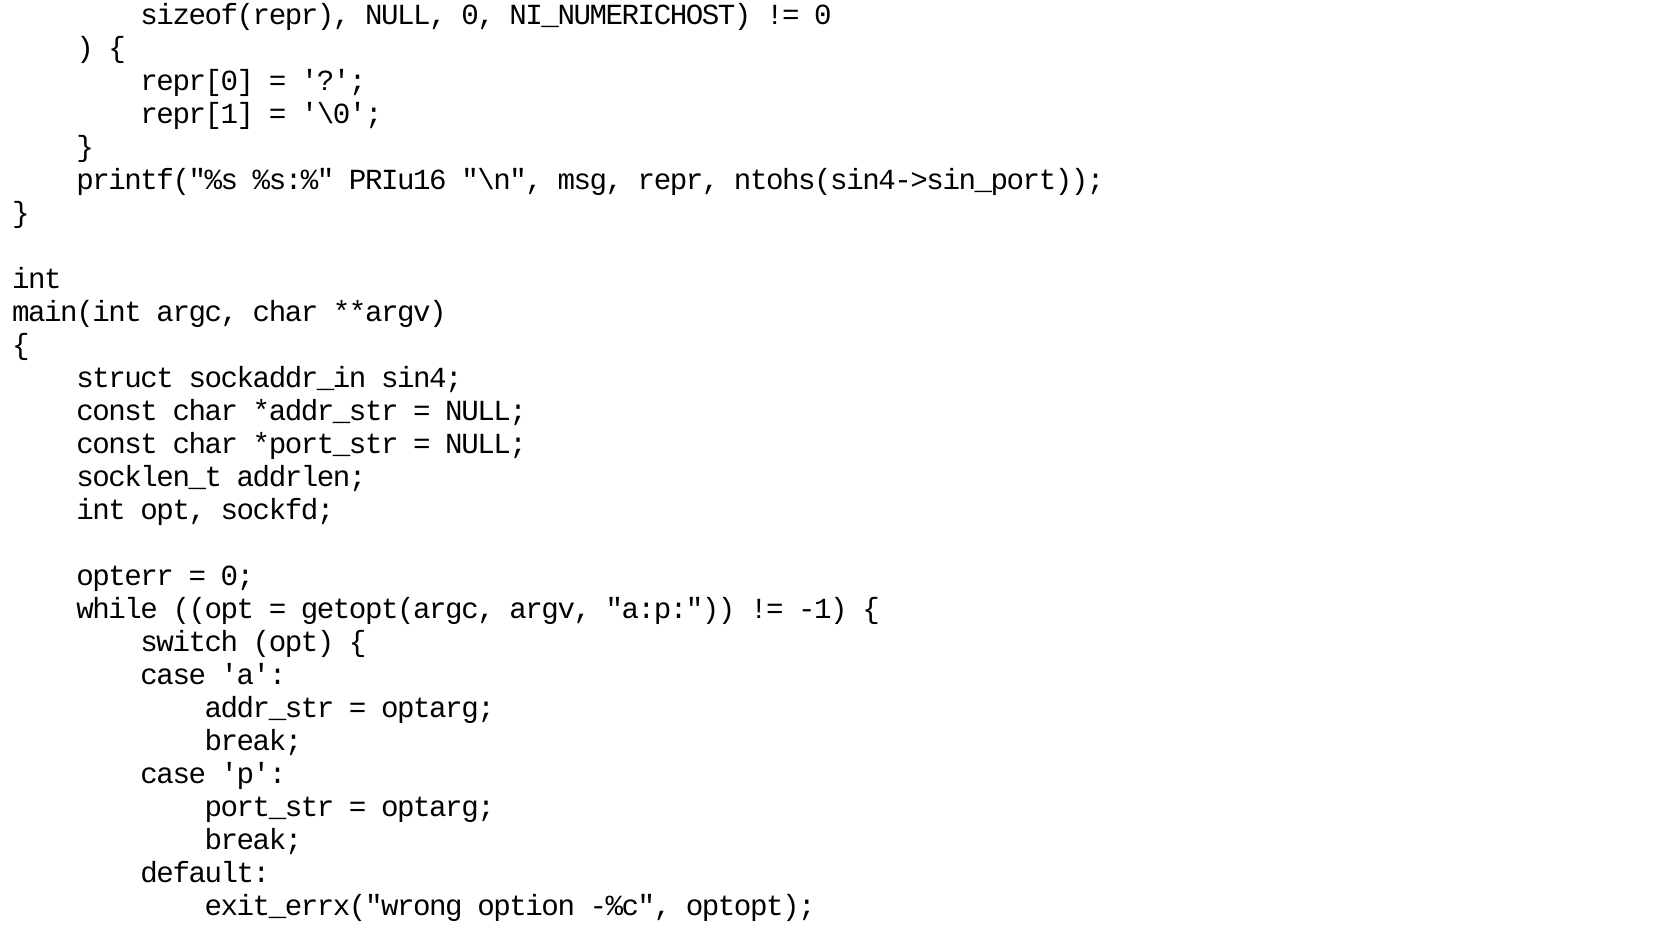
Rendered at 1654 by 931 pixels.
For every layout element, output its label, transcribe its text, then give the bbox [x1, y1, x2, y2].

text case 'a': [12, 660, 1642, 693]
text while ((opt = getopt(argc, argv, "a:p:")) != -1) { [12, 594, 1642, 627]
text const char *port_str = NULL; [12, 429, 1642, 462]
text default: [12, 858, 1642, 892]
text switch (opt) { [12, 627, 1642, 660]
text addr_str = optarg; [12, 693, 1642, 726]
text port_str = optarg; [12, 792, 1642, 826]
text printf("%s %s:%" PRIu16 "\n", msg, repr, ntohs(sin4->sin_port)); [12, 165, 1642, 198]
text ) { [12, 33, 1642, 66]
text break; [12, 726, 1642, 759]
text case 'p': [12, 759, 1642, 792]
text struct sockaddr_in sin4; [12, 363, 1642, 396]
text break; [12, 826, 1642, 858]
text } [12, 132, 1642, 165]
text } [12, 198, 1642, 231]
text { [12, 330, 1642, 363]
text socklen_t addrlen; [12, 462, 1642, 495]
text repr[0] = '?'; [12, 66, 1642, 99]
text int [12, 264, 1642, 297]
text const char *addr_str = NULL; [12, 396, 1642, 429]
text main(int argc, char **argv) [12, 297, 1642, 330]
text repr[1] = '\0'; [12, 99, 1642, 132]
text int opt, sockfd; [12, 495, 1642, 528]
text opterr = 0; [12, 561, 1642, 594]
text exit_errx("wrong option -%c", optopt); [12, 892, 1642, 924]
text sizeof(repr), NULL, 0, NI_NUMERICHOST) != 0 [12, 0, 1642, 33]
